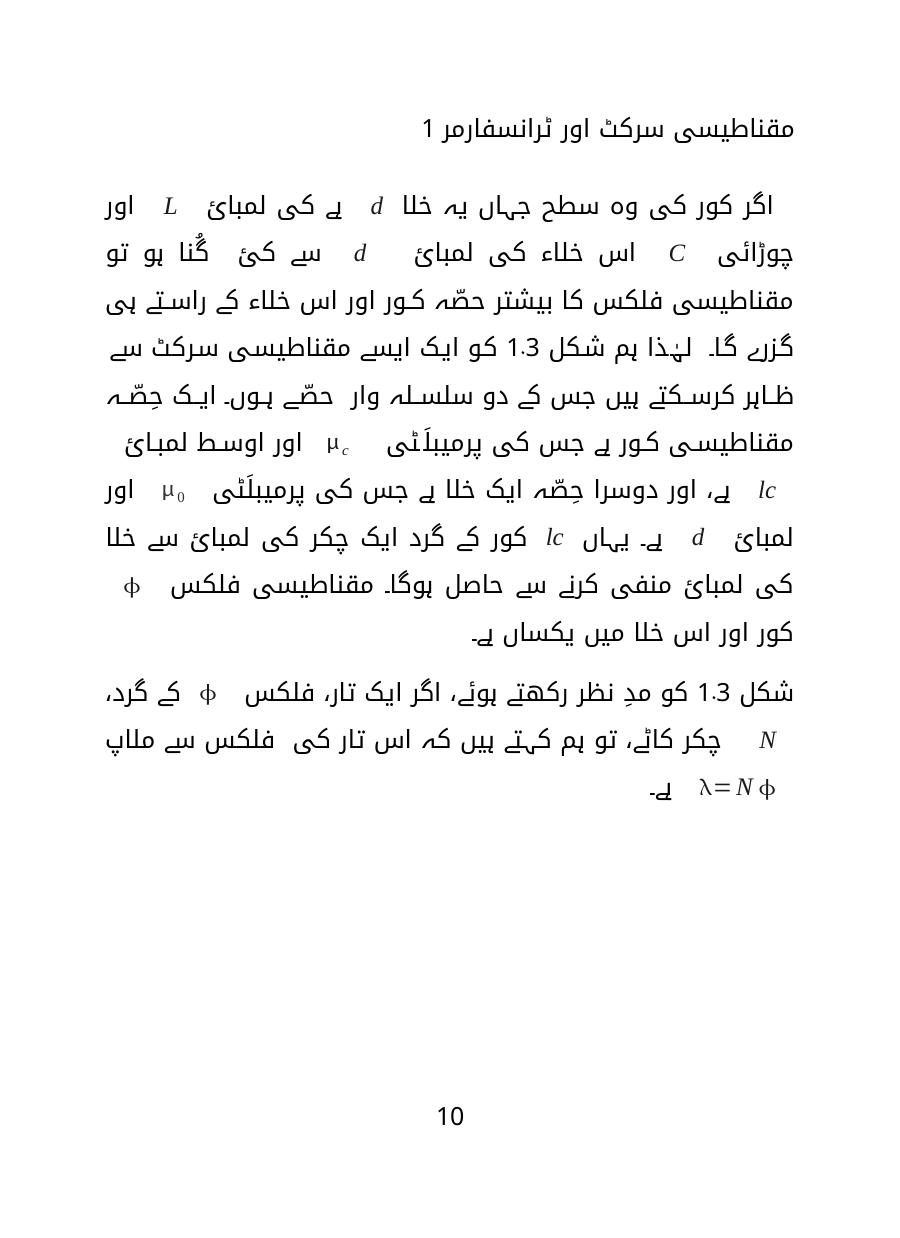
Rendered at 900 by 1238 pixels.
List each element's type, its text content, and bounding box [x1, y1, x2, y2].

list شکل 1.3 کو مدِ نظر رکھتے ہوئے، اگر ایک تار، فلکس کے گرد، چکر کاٹے، تو ہم کہتے ہیں کہ اس تار کی فلکس سے ملاپ ہے۔ [105, 669, 794, 811]
list اگر کور کی وہ سطح جہاں یہ خلا ہے کی لمبائ اور چوڑائی اس خلاء کی لمبائ سے کئ گُنا ہو تو مقناطیسی فلکس کا بیشتر حصّہ کور اور اس خلاء کے راستے ہی گزرے گا۔ لہٰذا ہم شکل 1.3 کو ایک ایسے مقناطیسی سرکٹ سے ظاہر کرسکتے ہیں جس کے دو سلسلہ وار حصّے ہوں۔ ایک حِصّہ مقناطیسی کور ہے جس کی پرمیبلَٹی اور اوسط لمبائ ہے، اور دوسرا حِصّہ ایک خلا ہے جس کی پرمیبلَٹی اور لمبائ ہے۔ یہاںکور کے گرد ایک چکر کی لمبائ سے خلا کی لمبائ منفی کرنے سے حاصل ہوگا۔ مقناطیسی فلکس کور اور اس خلا میں یکساں ہے۔ [105, 182, 794, 656]
